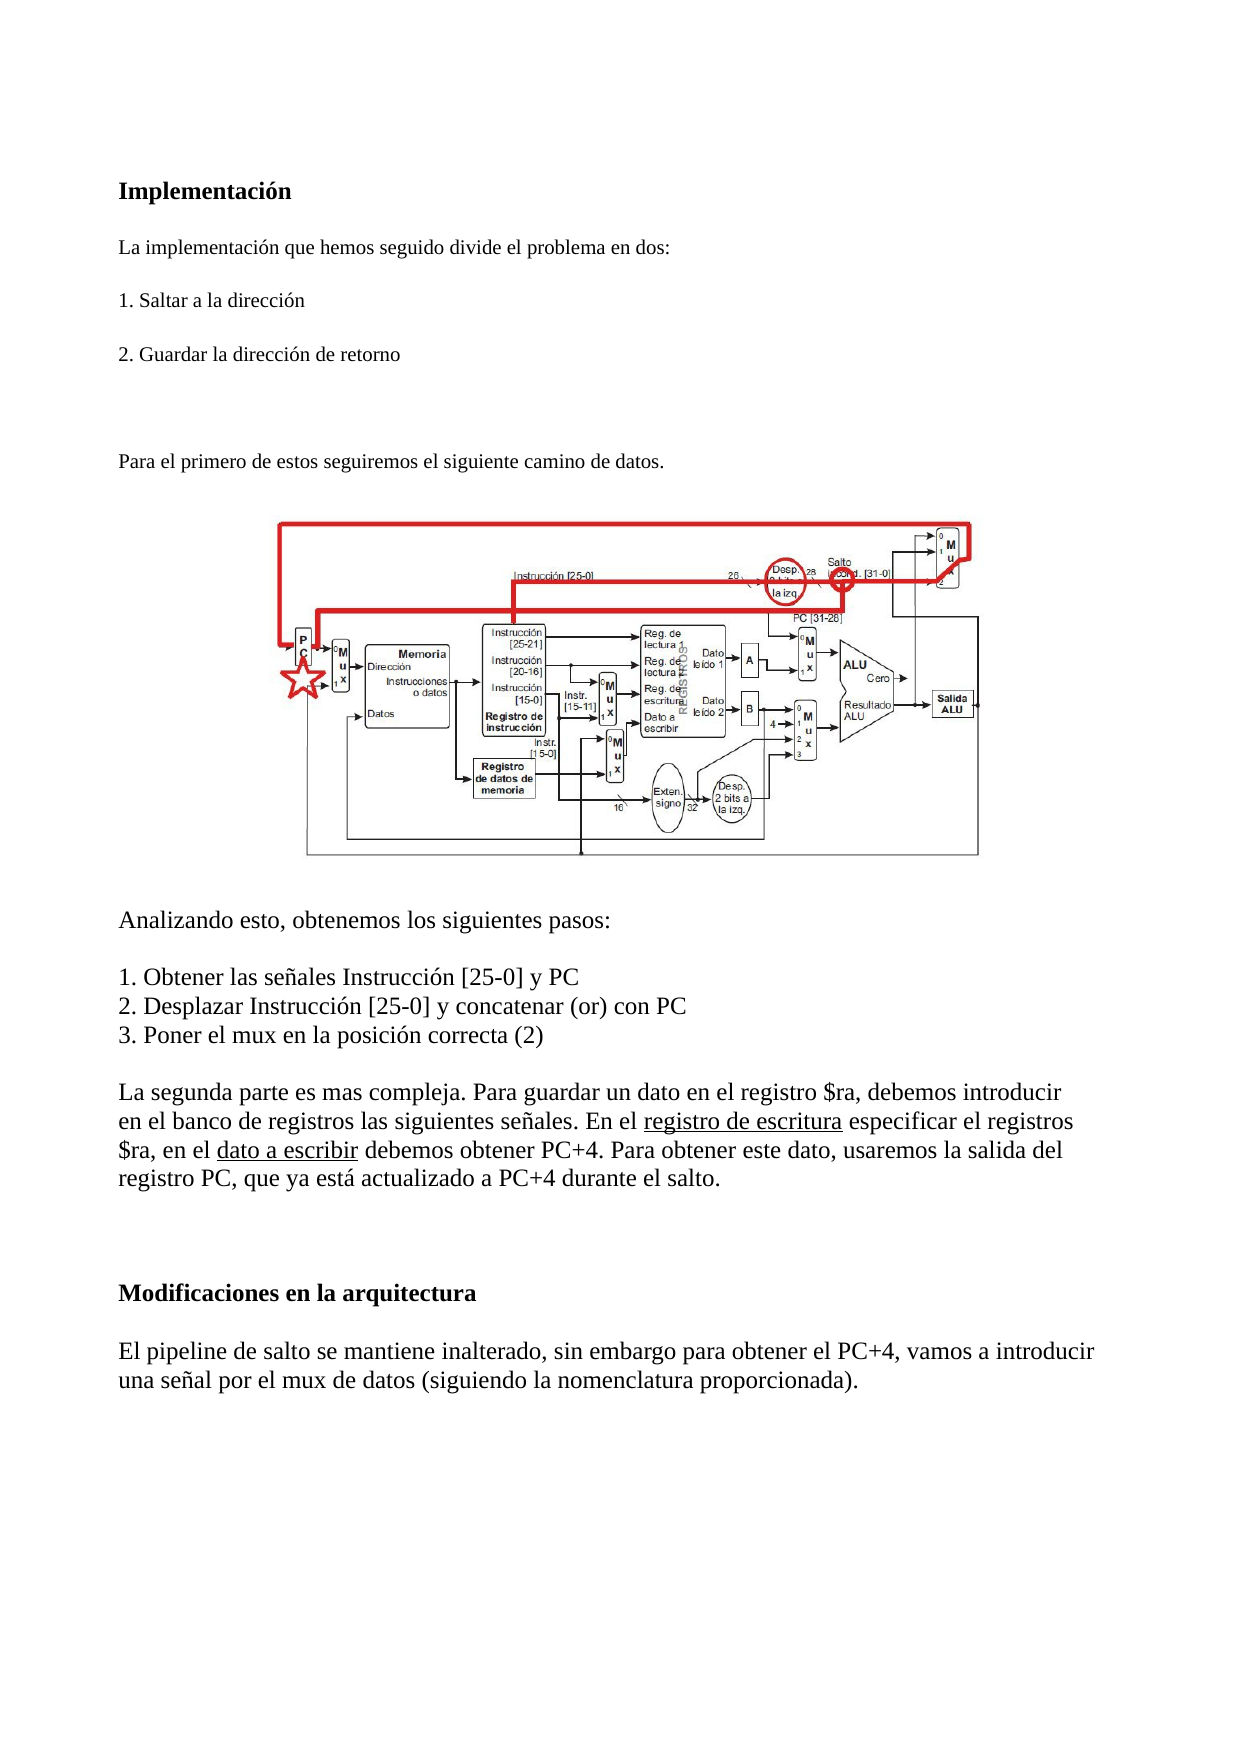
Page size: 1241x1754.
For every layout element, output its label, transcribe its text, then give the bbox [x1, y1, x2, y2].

text Analizando esto, obtenemos los siguientes pasos: [118, 905, 1122, 933]
picture [243, 502, 997, 867]
text en el banco de registros las siguientes señales. En el registro de escritura especificar el registros [118, 1106, 1122, 1135]
text 2. Desplazar Instrucción [25-0] y concatenar (or) con PC [118, 991, 1122, 1020]
text $ra, en el dato a escribir debemos obtener PC+4. Para obtener este dato, usaremos la salida del registro PC, que ya está actualizado a PC+4 durante el salto. [118, 1135, 1122, 1192]
text 1. Obtener las señales Instrucción [25-0] y PC [118, 962, 1122, 991]
text Modificaciones en la arquitectura [118, 1278, 1122, 1307]
text 3. Poner el mux en la posición correcta (2) [118, 1020, 1122, 1048]
text El pipeline de salto se mantiene inalterado, sin embargo para obtener el PC+4, vamos a introducir una señal por el mux de datos (siguiendo la nomenclatura proporcionada). [118, 1336, 1122, 1393]
text 2. Guardar la dirección de retorno [118, 342, 1122, 366]
text Para el primero de estos seguiremos el siguiente camino de datos. [118, 449, 1122, 473]
text 1. Saltar a la dirección [118, 288, 1122, 312]
text La segunda parte es mas compleja. Para guardar un dato en el registro $ra, debemos introducir [118, 1077, 1122, 1106]
text La implementación que hemos seguido divide el problema en dos: [118, 234, 1122, 259]
text Implementación [118, 176, 1122, 205]
